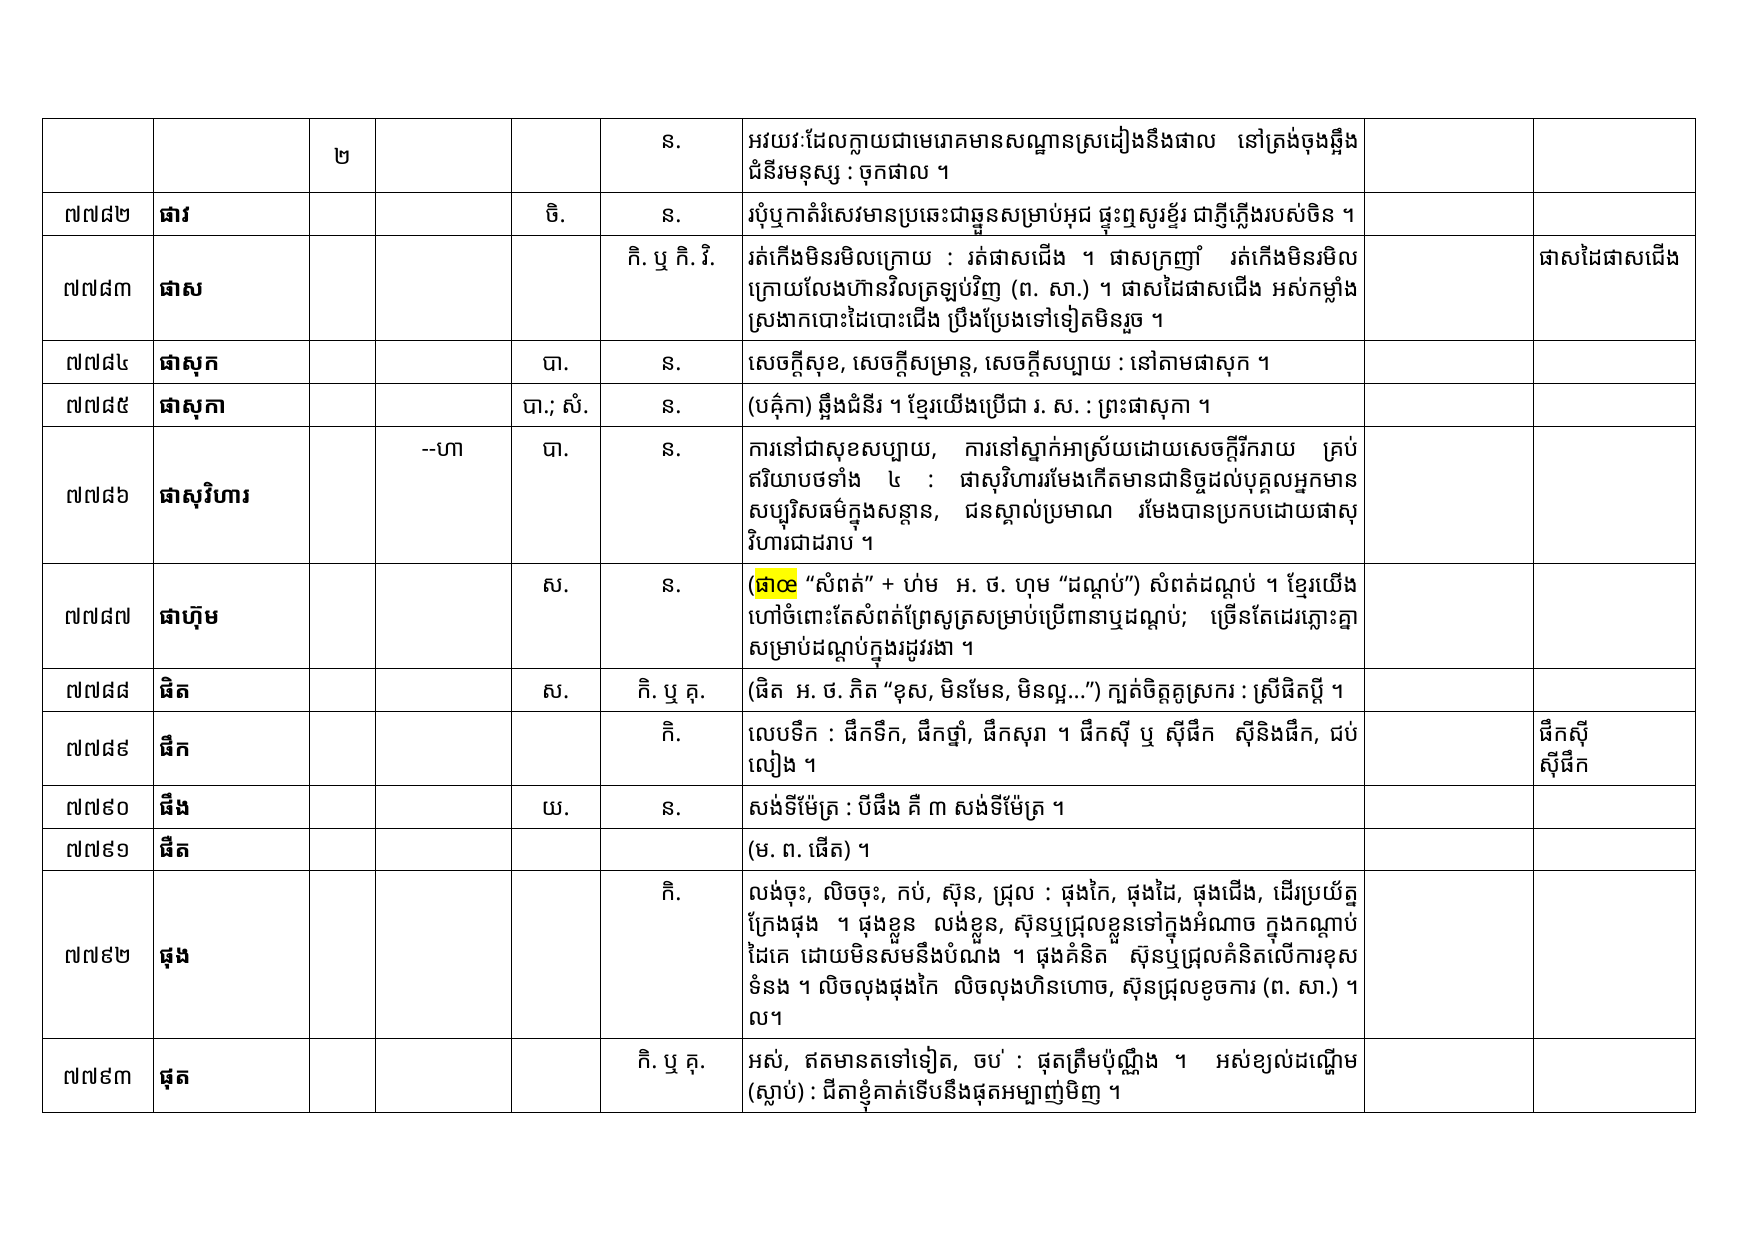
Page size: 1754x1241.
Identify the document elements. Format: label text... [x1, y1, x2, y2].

table_cell (ផាœ “សំពត់” + ហ់ម អ. ថ. ហុម “ដណ្ដប់”) សំពត់​ដណ្ដប់ ។ ខ្មែរ​យើង​ហៅ​ចំពោះ​តែ​សំពត់​ព្រែ​សូត្រ​សម្រាប់​ប្រើ​ពានា​ឬ​ដណ្ដប់; ច្រើន​តែ​ដេរ​ភ្លោះ​គ្នា​សម្រាប់​ដណ្ដប់​ក្នុង​រដូវ​រងា ។ [743, 564, 1364, 668]
table_cell ន. [601, 564, 742, 668]
table_cell [310, 564, 375, 668]
table_cell [1534, 341, 1695, 383]
table_cell [1365, 1039, 1533, 1112]
table_cell [1365, 786, 1533, 827]
table_cell --ហា [376, 427, 511, 562]
table_cell កិ. ឬ គុ. [601, 669, 742, 711]
table_cell [310, 384, 375, 426]
table_cell [310, 341, 375, 383]
table_cell [376, 193, 511, 235]
table_cell [43, 119, 153, 192]
table_cell [310, 669, 375, 711]
table_cell [601, 829, 742, 870]
table_cell [1534, 669, 1695, 711]
table_cell លង់​ចុះ, លិច​ចុះ, កប់, ស៊ុន, ជ្រុល : ផុង​កៃ, ផុង​ដៃ, ផុង​ជើង, ដើរ​ប្រយ័ត្ន​ក្រែង​ផុង ។ ផុង​ខ្លួន លង់​ខ្លួន, ស៊ុន​ឬ​ជ្រុល​ខ្លួន​ទៅ​ក្នុង​អំណាច ក្នុង​កណ្ដាប់​ដៃ​គេ ដោយ​មិន​សម​នឹង​បំណង ។ ផុង​គំនិត ស៊ុន​ឬ​ជ្រុល​គំនិត​លើ​ការ​ខុស​ទំនង ។ លិច​លុង​ផុង​កៃ លិច​លុង​ហិន​ហោច, ស៊ុន​ជ្រុល​ខូច​ការ (ព. សា.) ។ល។ [743, 871, 1364, 1038]
table_cell [1365, 119, 1533, 192]
table_cell ៧៧៨៤ [43, 341, 153, 383]
table_cell [376, 786, 511, 827]
table_cell [1365, 193, 1533, 235]
table_cell [376, 384, 511, 426]
table_cell ផាហ៊ុម [154, 564, 309, 668]
table_cell ផាសុ​វិហារ [154, 427, 309, 562]
table_cell បា. [512, 341, 600, 383]
table_cell [1534, 871, 1695, 1038]
table_cell កិ. ឬ កិ. វិ. [601, 236, 742, 340]
table_cell ផឹក​ស៊ី ស៊ី​ផឹក [1534, 712, 1695, 785]
table_cell ផាស [154, 236, 309, 340]
table_cell ៧៧៨៩ [43, 712, 153, 785]
table_cell កិ. [601, 871, 742, 1038]
table_cell [376, 119, 511, 192]
table_cell ការ​នៅ​ជា​សុខ​សប្បាយ, ការ​នៅ​ស្នាក់​អាស្រ័យ​ដោយ​សេចក្ដី​រីករាយ គ្រប់​ឥរិយាបថ​ទាំង ៤ : ផាសុ​វិហារ​រមែង​កើត​មាន​ជានិច្ច​ដល់​បុគ្គល​អ្នក​មាន​សប្បុរិស​ធម៌​ក្នុង​សន្តាន, ជន​ស្គាល់​ប្រមាណ​ រមែង​បាន​ប្រកប​ដោយ​ផាសុ​វិហារ​ជា​ដរាប ។ [743, 427, 1364, 562]
table_cell [310, 712, 375, 785]
table_cell [376, 341, 511, 383]
table_cell កិ. ឬ គុ. [601, 1039, 742, 1112]
table_cell ន. [601, 427, 742, 562]
table_cell បា. [512, 427, 600, 562]
table_cell [512, 829, 600, 870]
table_cell ន. [601, 193, 742, 235]
table_cell ៧៧៨៨ [43, 669, 153, 711]
table_cell (ម. ព. ផើត) ។ [743, 829, 1364, 870]
table_cell [376, 564, 511, 668]
table_cell [1534, 193, 1695, 235]
table_cell អវយវៈ​ដែល​ក្លាយ​ជា​មេ​រោគ​មាន​សណ្ឋាន​ស្រដៀង​នឹង​ផាល នៅ​ត្រង់​ចុង​ឆ្អឹង​ជំនីរ​មនុស្ស : ចុក​ផាល ។ [743, 119, 1364, 192]
table_cell ៧៧៩២ [43, 871, 153, 1038]
table_cell ២ [310, 119, 375, 192]
table_cell ស. [512, 564, 600, 668]
table_cell [1534, 786, 1695, 827]
table_cell [1534, 564, 1695, 668]
table_cell [1365, 712, 1533, 785]
table_cell [1534, 119, 1695, 192]
table_cell [310, 236, 375, 340]
table_cell ផឹង [154, 786, 309, 827]
table_cell [376, 871, 511, 1038]
table_cell [1365, 341, 1533, 383]
table_cell ៧៧៨៧ [43, 564, 153, 668]
table_cell [310, 427, 375, 562]
table_cell [310, 871, 375, 1038]
table_cell ន. [601, 119, 742, 192]
table_cell [512, 119, 600, 192]
table_cell ផុត [154, 1039, 309, 1112]
table_cell [512, 1039, 600, 1112]
table_cell ៧៧៨៣ [43, 236, 153, 340]
table_cell [1534, 427, 1695, 562]
table_cell រត់​កើង​មិន​រមិល​ក្រោយ : រត់​ផាស​ជើង ។ ផាស​ក្រញាំ រត់​កើង​មិន​រមិល​ក្រោយ​លែង​ហ៊ាន​វិល​ត្រឡប់​វិញ (ព. សា.) ។ ផាស​ដៃ​ផាស​ជើង អស់​កម្លាំង​ស្រងាក​បោះ​ដៃ​បោះ​ជើង ប្រឹងប្រែង​ទៅ​ទៀត​មិន​រួច ។ [743, 236, 1364, 340]
table_cell [376, 712, 511, 785]
table_cell ៧៧៩០ [43, 786, 153, 827]
table_cell [310, 193, 375, 235]
table_cell ន. [601, 341, 742, 383]
table_cell ន. [601, 786, 742, 827]
table_cell [512, 871, 600, 1038]
table_cell សង់ទីម៉ែត្រ : បី​ផឹង គឺ ៣ សង់ទីម៉ែត្រ ។ [743, 786, 1364, 827]
table_cell សេចក្ដី​សុខ, សេចក្ដី​សម្រាន្ត, សេចក្ដី​សប្បាយ : នៅ​តាម​ផាសុក ។ [743, 341, 1364, 383]
table_cell ស. [512, 669, 600, 711]
table_cell ផិត [154, 669, 309, 711]
table_cell [310, 1039, 375, 1112]
table_cell យ. [512, 786, 600, 827]
table_cell ផាសុកា [154, 384, 309, 426]
table_cell បា.; សំ. [512, 384, 600, 426]
table_cell [1365, 871, 1533, 1038]
table_cell [1365, 564, 1533, 668]
table_cell ផាស​ដៃ​ផាស​ជើង [1534, 236, 1695, 340]
table_cell [154, 119, 309, 192]
table_cell (ផិត អ. ថ. ភិត “ខុស, មិនមែន, មិន​ល្អ...”) ក្បត់​ចិត្ត​គូ​ស្រករ : ស្រី​ផិត​ប្ដី ។ [743, 669, 1364, 711]
table_cell [376, 669, 511, 711]
table_cell ផឺត [154, 829, 309, 870]
table_cell [512, 712, 600, 785]
table_cell [1365, 236, 1533, 340]
table_cell ៧៧៨៥ [43, 384, 153, 426]
table_cell [1365, 427, 1533, 562]
table_cell ៧៧៩១ [43, 829, 153, 870]
table_cell ៧៧៨៦ [43, 427, 153, 562]
table_cell របុំ​ឬ​កាតំ​រំសេវ​មាន​ប្រឆេះ​ជា​ឆ្នួន​សម្រាប់​អុជ ផ្ទុះ​ឮ​សូរ​ខ្ទ័រ ជា​ភ្ញី​ភ្លើង​របស់​ចិន ។ [743, 193, 1364, 235]
table_cell ន. [601, 384, 742, 426]
table_cell លេប​ទឹក : ផឹក​ទឹក, ផឹក​ថ្នាំ, ផឹក​សុរា ។ ផឹក​ស៊ី ឬ ស៊ី​ផឹក ស៊ី​និង​ផឹក, ជប់​លៀង ។ [743, 712, 1364, 785]
table_cell ផាសុក [154, 341, 309, 383]
table_cell អស់, ឥត​មាន​ត​ទៅ​ទៀត, ចប់ : ផុត​ត្រឹម​ប៉ុណ្ណឹង ។ អស់​ខ្យល់​ដណ្ហើម (ស្លាប់) : ជីតា​ខ្ញុំ​គាត់​ទើប​នឹង​ផុត​អម្បាញ់​មិញ ។ [743, 1039, 1364, 1112]
table_cell [376, 829, 511, 870]
table_cell កិ. [601, 712, 742, 785]
table_cell [1365, 829, 1533, 870]
table_cell [1534, 829, 1695, 870]
table_cell (បឝ៌ុកា) ឆ្អឹង​ជំនីរ ។ ខ្មែរ​យើង​ប្រើ​ជា រ. ស. : ព្រះ​ផាសុកា ។ [743, 384, 1364, 426]
table_cell [1534, 384, 1695, 426]
table_cell ផុង [154, 871, 309, 1038]
table_cell ៧៧៩៣ [43, 1039, 153, 1112]
table_cell [512, 236, 600, 340]
table_cell [1365, 384, 1533, 426]
table_cell ៧៧៨២ [43, 193, 153, 235]
table_cell [1534, 1039, 1695, 1112]
table_cell ផាវ [154, 193, 309, 235]
table_cell [376, 1039, 511, 1112]
table_cell [310, 786, 375, 827]
table_cell [310, 829, 375, 870]
table_cell ចិ. [512, 193, 600, 235]
table_cell [376, 236, 511, 340]
table_cell ផឹក [154, 712, 309, 785]
table_cell [1365, 669, 1533, 711]
